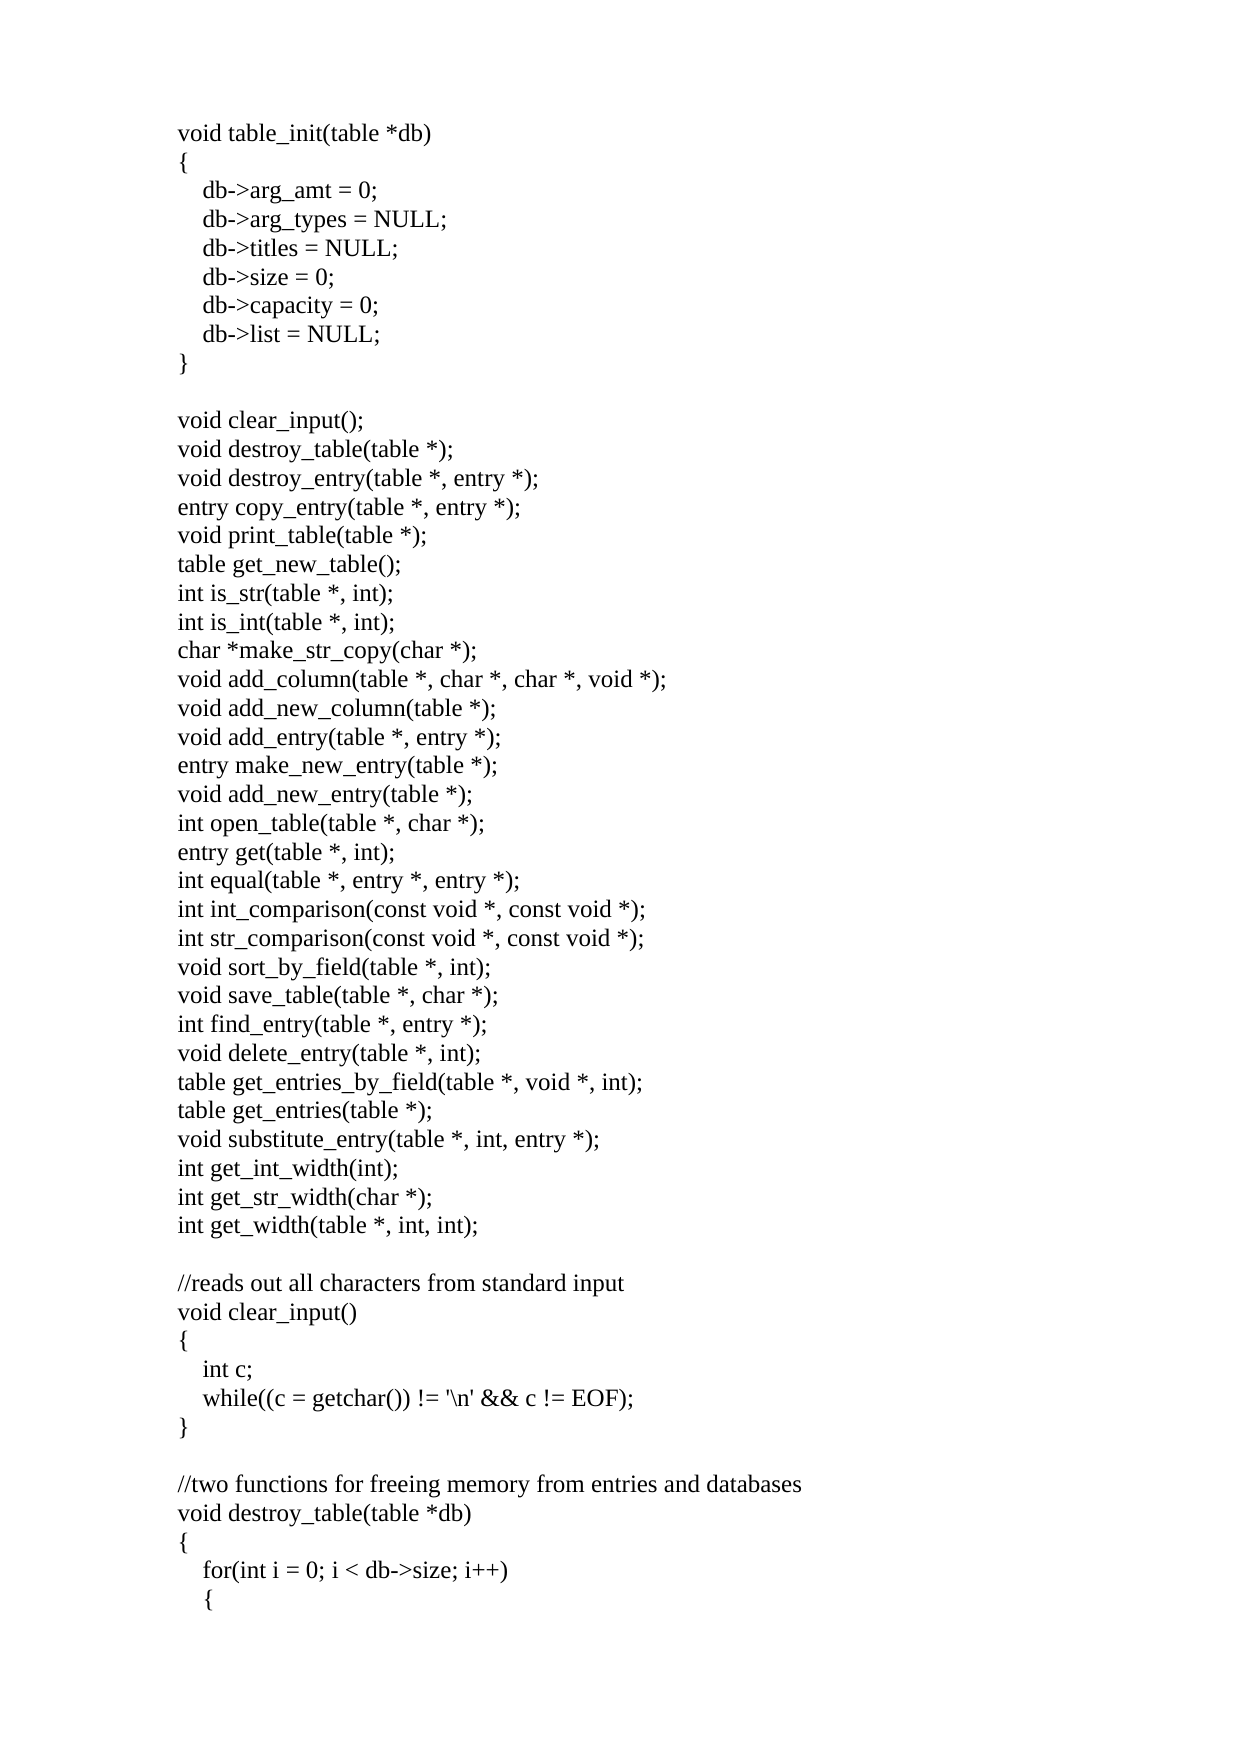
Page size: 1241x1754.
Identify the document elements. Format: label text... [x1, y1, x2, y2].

text int get_width(table *, int, int); [177, 1211, 1152, 1239]
text db->arg_types = NULL; [177, 204, 1152, 233]
text table get_new_table(); [177, 549, 1152, 578]
text int int_comparison(const void *, const void *); [177, 894, 1152, 923]
text void print_table(table *); [177, 521, 1152, 549]
text int get_str_width(char *); [177, 1182, 1152, 1211]
text int find_entry(table *, entry *); [177, 1009, 1152, 1038]
text //two functions for freeing memory from entries and databases [177, 1469, 1152, 1498]
text table get_entries(table *); [177, 1096, 1152, 1124]
text for(int i = 0; i < db->size; i++) [177, 1556, 1152, 1584]
text void destroy_entry(table *, entry *); [177, 463, 1152, 492]
text int c; [177, 1354, 1152, 1383]
text void table_init(table *db) [177, 118, 1152, 147]
text void clear_input() [177, 1297, 1152, 1326]
text { [177, 1527, 1152, 1556]
text int equal(table *, entry *, entry *); [177, 866, 1152, 894]
text int get_int_width(int); [177, 1153, 1152, 1182]
text int is_str(table *, int); [177, 578, 1152, 607]
text void clear_input(); [177, 406, 1152, 434]
text db->capacity = 0; [177, 291, 1152, 319]
text } [177, 348, 1152, 377]
text table get_entries_by_field(table *, void *, int); [177, 1067, 1152, 1096]
text void substitute_entry(table *, int, entry *); [177, 1124, 1152, 1153]
text void save_table(table *, char *); [177, 981, 1152, 1009]
text void destroy_table(table *db) [177, 1498, 1152, 1527]
text int open_table(table *, char *); [177, 808, 1152, 837]
text char *make_str_copy(char *); [177, 636, 1152, 664]
text { [177, 1584, 1152, 1613]
text } [177, 1412, 1152, 1441]
text db->list = NULL; [177, 319, 1152, 348]
text int str_comparison(const void *, const void *); [177, 923, 1152, 952]
text { [177, 147, 1152, 176]
text void delete_entry(table *, int); [177, 1038, 1152, 1067]
text entry make_new_entry(table *); [177, 751, 1152, 779]
text entry get(table *, int); [177, 837, 1152, 866]
text entry copy_entry(table *, entry *); [177, 492, 1152, 521]
text void add_column(table *, char *, char *, void *); [177, 664, 1152, 693]
text db->titles = NULL; [177, 233, 1152, 262]
text void sort_by_field(table *, int); [177, 952, 1152, 981]
text void add_entry(table *, entry *); [177, 722, 1152, 751]
text void destroy_table(table *); [177, 434, 1152, 463]
text while((c = getchar()) != '\n' && c != EOF); [177, 1383, 1152, 1412]
text void add_new_column(table *); [177, 693, 1152, 722]
text //reads out all characters from standard input [177, 1268, 1152, 1297]
text { [177, 1326, 1152, 1354]
text void add_new_entry(table *); [177, 779, 1152, 808]
text db->size = 0; [177, 262, 1152, 291]
text db->arg_amt = 0; [177, 176, 1152, 204]
text int is_int(table *, int); [177, 607, 1152, 636]
